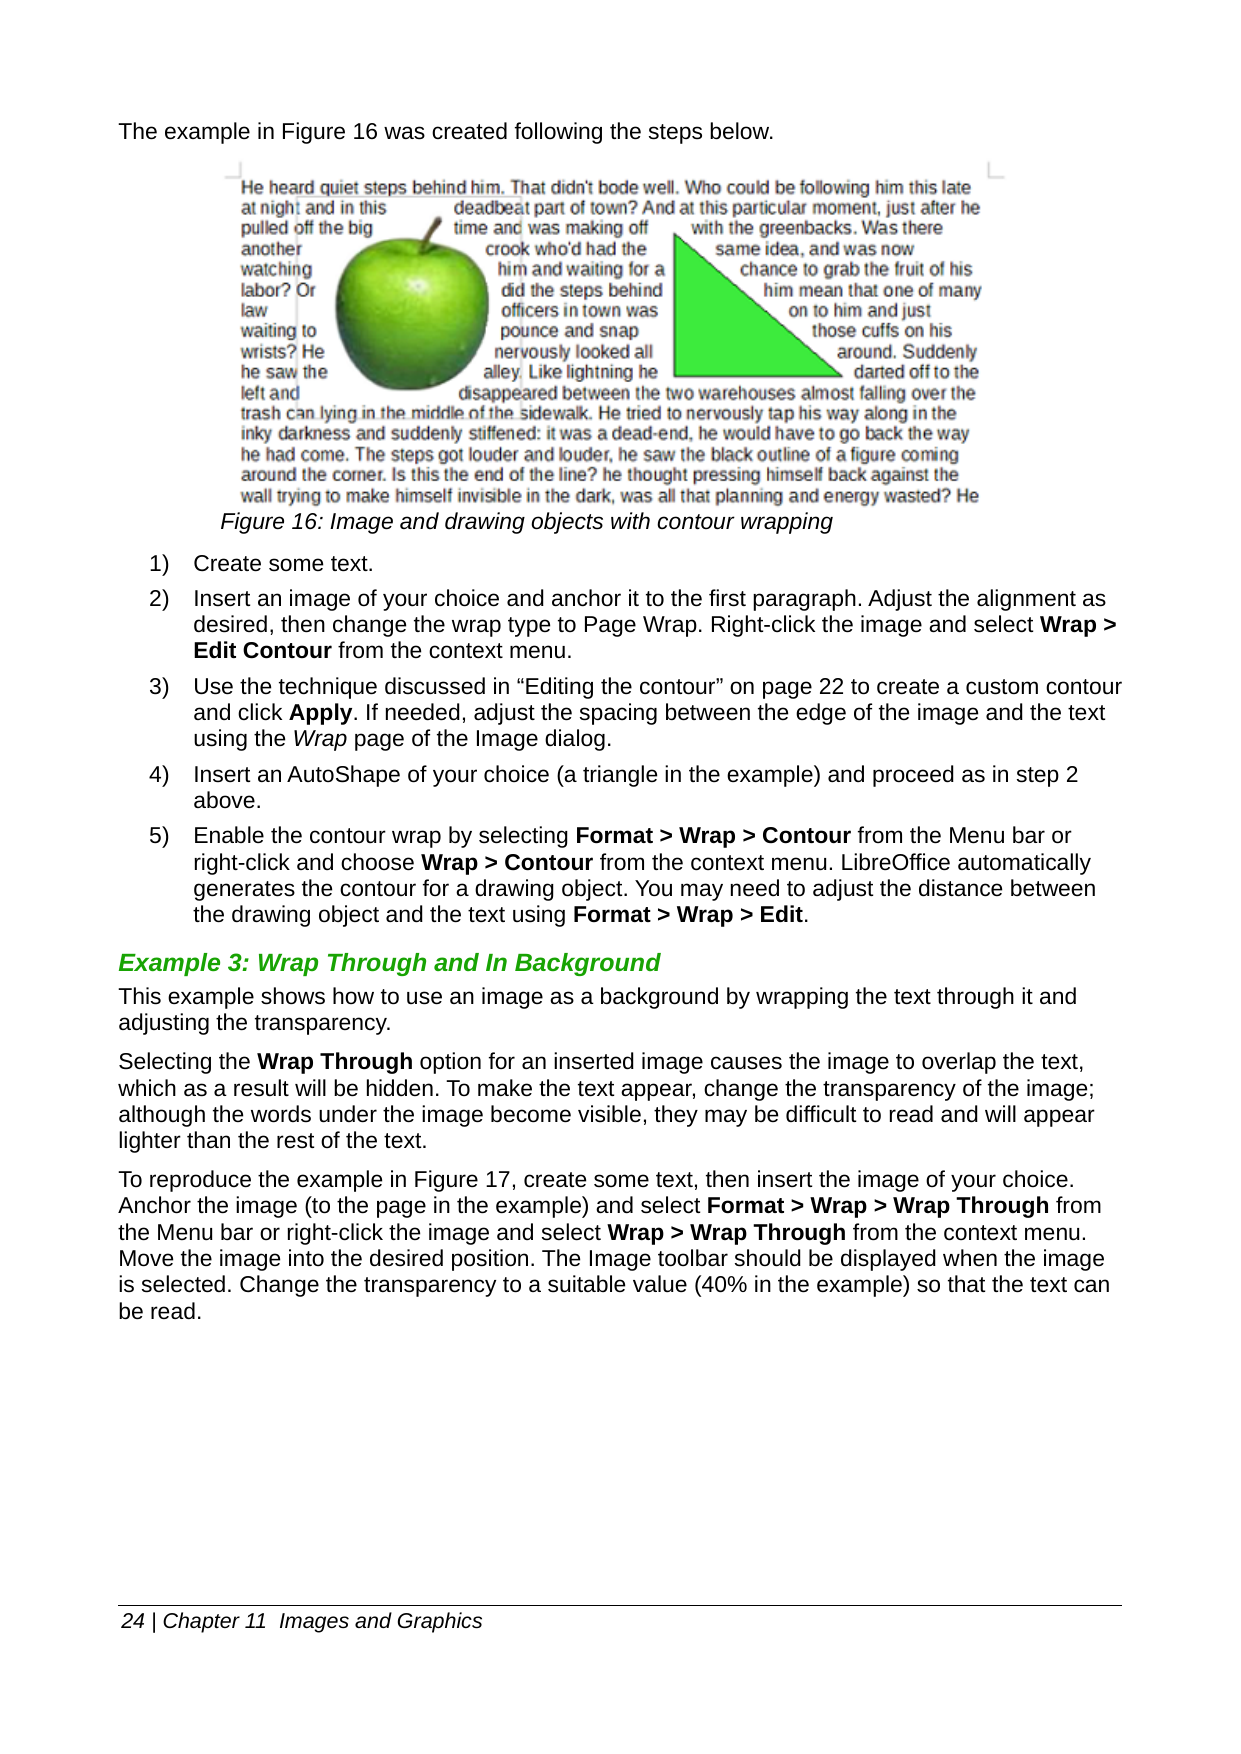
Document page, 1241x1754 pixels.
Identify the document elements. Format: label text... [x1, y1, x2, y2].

list The example in Figure 16 was created following the steps below. [118, 118, 1122, 144]
text Figure 16: Image and drawing objects with contour wrapping [220, 509, 1020, 535]
list Enable the contour wrap by selecting Format > Wrap > Contour from the Menu bar or right-click and choose Wrap > Contour from the context menu. LibreOffice automatically generates the contour for a drawing object. You may need to adjust the distance between the drawing object and the text using Format > Wrap > Edit. [169, 822, 1122, 928]
text Selecting the Wrap Through option for an inserted image causes the image to overlap the text, which as a result will be hidden. To make the text appear, change the transparency of the image; although the words under the image become visible, they may be difficult to read and will appear lighter than the rest of the text. [118, 1048, 1122, 1153]
list Create some text. [169, 549, 1122, 576]
text To reproduce the example in Figure 17, create some text, then insert the image of your choice. Anchor the image (to the page in the example) and select Format > Wrap > Wrap Through from the Menu bar or right-click the image and select Wrap > Wrap Through from the context menu. Move the image into the desired position. The Image toolbar should be displayed when the image is selected. Change the transparency to a suitable value (40% in the example) so that the text can be read. [118, 1166, 1122, 1324]
subtitle Example 3: Wrap Through and In Background [118, 948, 1122, 977]
picture [220, 157, 1020, 509]
text This example shows how to use an image as a background by wrapping the text through it and adjusting the transparency. [118, 983, 1122, 1036]
list Insert an image of your choice and anchor it to the first paragraph. Adjust the alignment as desired, then change the wrap type to Page Wrap. Right-click the image and select Wrap > Edit Contour from the context menu. [169, 585, 1122, 664]
list Insert an AutoShape of your choice (a triangle in the example) and proceed as in step 2 above. [169, 761, 1122, 813]
list Use the technique discussed in “Editing the contour” on page 22 to create a custom contour and click Apply. If needed, adjust the spacing between the edge of the image and the text using the Wrap page of the Image dialog. [169, 673, 1122, 752]
